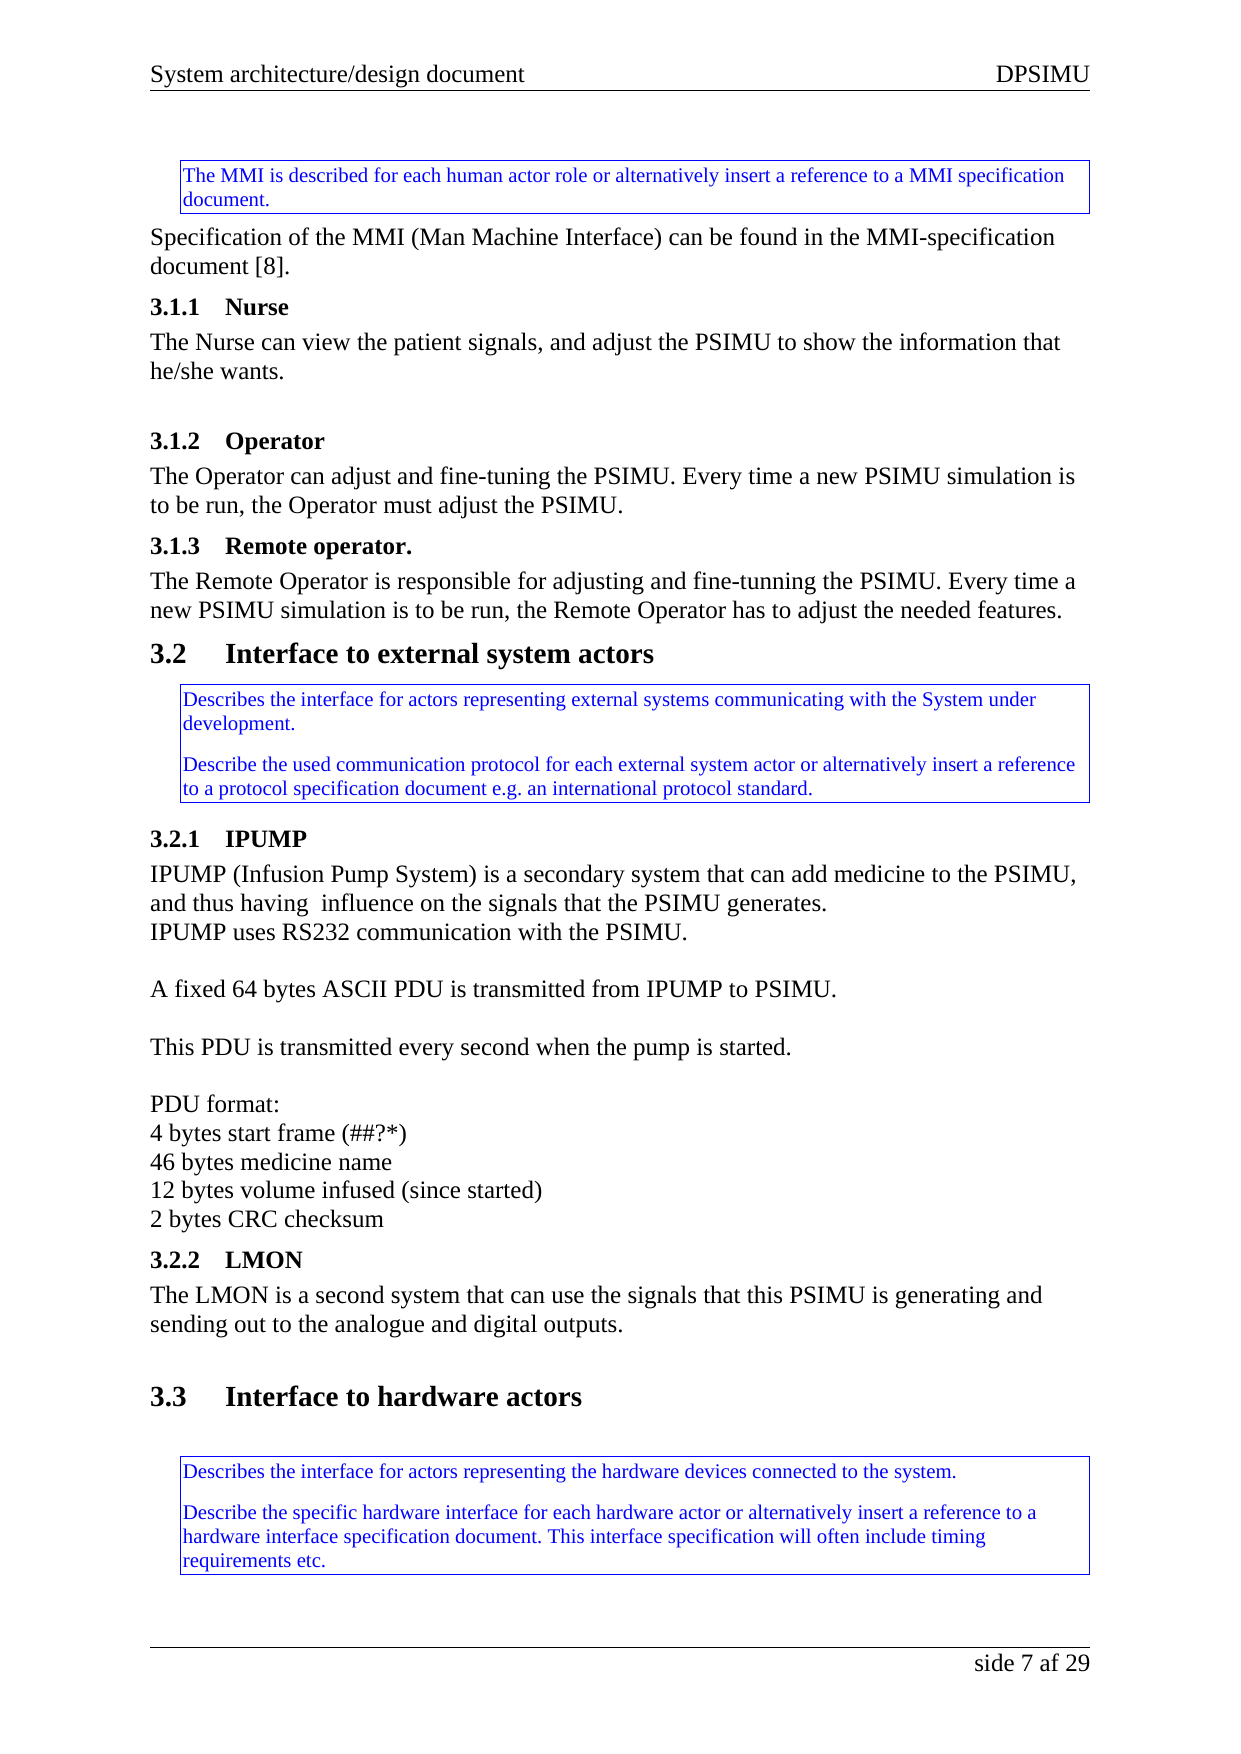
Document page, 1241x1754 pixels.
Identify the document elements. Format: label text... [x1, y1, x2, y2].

text 46 bytes medicine name [150, 1147, 1090, 1175]
text 4 bytes start frame (##?*) [150, 1118, 1090, 1147]
text Describe the specific hardware interface for each hardware actor or alternatively insert a reference to a hardware interface specification document. This interface specification will often include timing requirements etc. [181, 1497, 1089, 1574]
text The Nurse can view the patient signals, and adjust the PSIMU to show the information that he/she wants. [150, 327, 1090, 385]
subtitle IPUMP [150, 824, 1090, 853]
text Describes the interface for actors representing the hardware devices connected to the system. [181, 1457, 1089, 1483]
text 2 bytes CRC checksum [150, 1204, 1090, 1233]
subtitle Interface to external system actors [150, 636, 1090, 669]
text IPUMP uses RS232 communication with the PSIMU. [150, 917, 1090, 945]
text Specification of the MMI (Man Machine Interface) can be found in the MMI-specification document [8]. [150, 222, 1090, 280]
text Describes the interface for actors representing external systems communicating with the System under development. [181, 685, 1089, 735]
text The MMI is described for each human actor role or alternatively insert a reference to a MMI specification document. [181, 161, 1089, 213]
text The Remote Operator is responsible for adjusting and fine-tunning the PSIMU. Every time a new PSIMU simulation is to be run, the Remote Operator has to adjust the needed features. [150, 566, 1090, 623]
text IPUMP (Infusion Pump System) is a secondary system that can add medicine to the PSIMU, and thus having influence on the signals that the PSIMU generates. [150, 859, 1090, 917]
subtitle Interface to hardware actors [150, 1379, 1090, 1413]
text The Operator can adjust and fine-tuning the PSIMU. Every time a new PSIMU simulation is to be run, the Operator must adjust the PSIMU. [150, 461, 1090, 518]
text 12 bytes volume infused (since started) [150, 1175, 1090, 1204]
text Describe the used communication protocol for each external system actor or alternatively insert a reference to a protocol specification document e.g. an international protocol standard. [181, 749, 1089, 802]
text This PDU is transmitted every second when the pump is started. [150, 1032, 1090, 1060]
subtitle Remote operator. [150, 531, 1090, 560]
subtitle Operator [150, 426, 1090, 455]
text A fixed 64 bytes ASCII PDU is transmitted from IPUMP to PSIMU. [150, 974, 1090, 1003]
subtitle LMON [150, 1245, 1090, 1274]
text PDU format: [150, 1089, 1090, 1118]
text The LMON is a second system that can use the signals that this PSIMU is generating and sending out to the analogue and digital outputs. [150, 1280, 1090, 1338]
subtitle Nurse [150, 292, 1090, 321]
